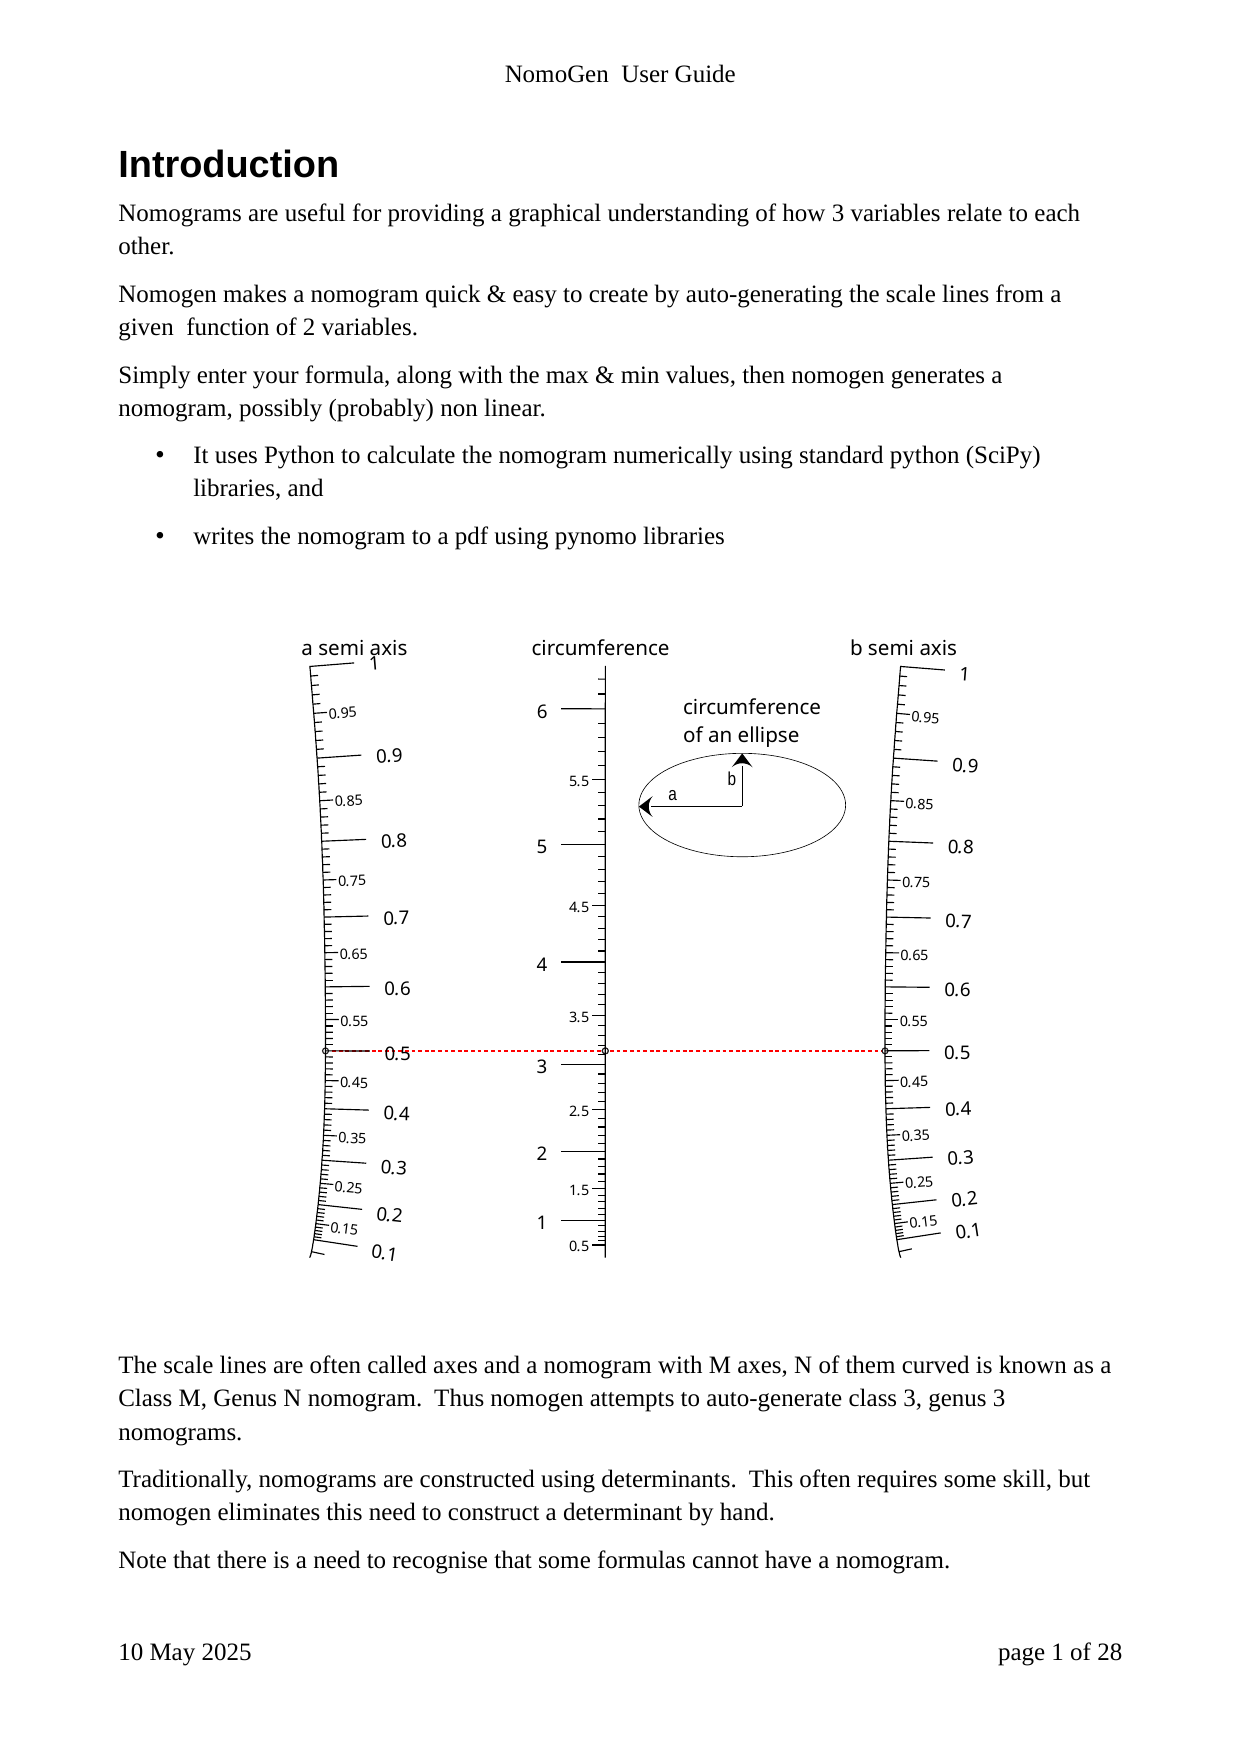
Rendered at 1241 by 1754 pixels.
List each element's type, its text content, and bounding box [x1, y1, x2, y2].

list writes the nomogram to a pdf using pynomo libraries [156, 521, 1122, 550]
subtitle Introduction [118, 142, 1122, 186]
list It uses Python to calculate the nomogram numerically using standard python (SciPy) libraries, and [156, 440, 1122, 502]
text Traditionally, nomograms are constructed using determinants. This often requires some skill, but nomogen eliminates this need to construct a determinant by hand. [118, 1464, 1122, 1526]
text Nomogen makes a nomogram quick & easy to create by auto-generating the scale lines from a given function of 2 variables. [118, 279, 1122, 341]
text Simply enter your formula, along with the max & min values, then nomogen generates a nomogram, possibly (probably) non linear. [118, 360, 1122, 421]
text Note that there is a need to recognise that some formulas cannot have a nomogram. [118, 1545, 1122, 1573]
text The scale lines are often called axes and a nomogram with M axes, N of them curved is known as a Class M, Genus N nomogram. Thus nomogen attempts to auto-generate class 3, genus 3 nomograms. [118, 568, 1154, 1445]
text Nomograms are useful for providing a graphical understanding of how 3 variables relate to each other. [118, 198, 1122, 260]
